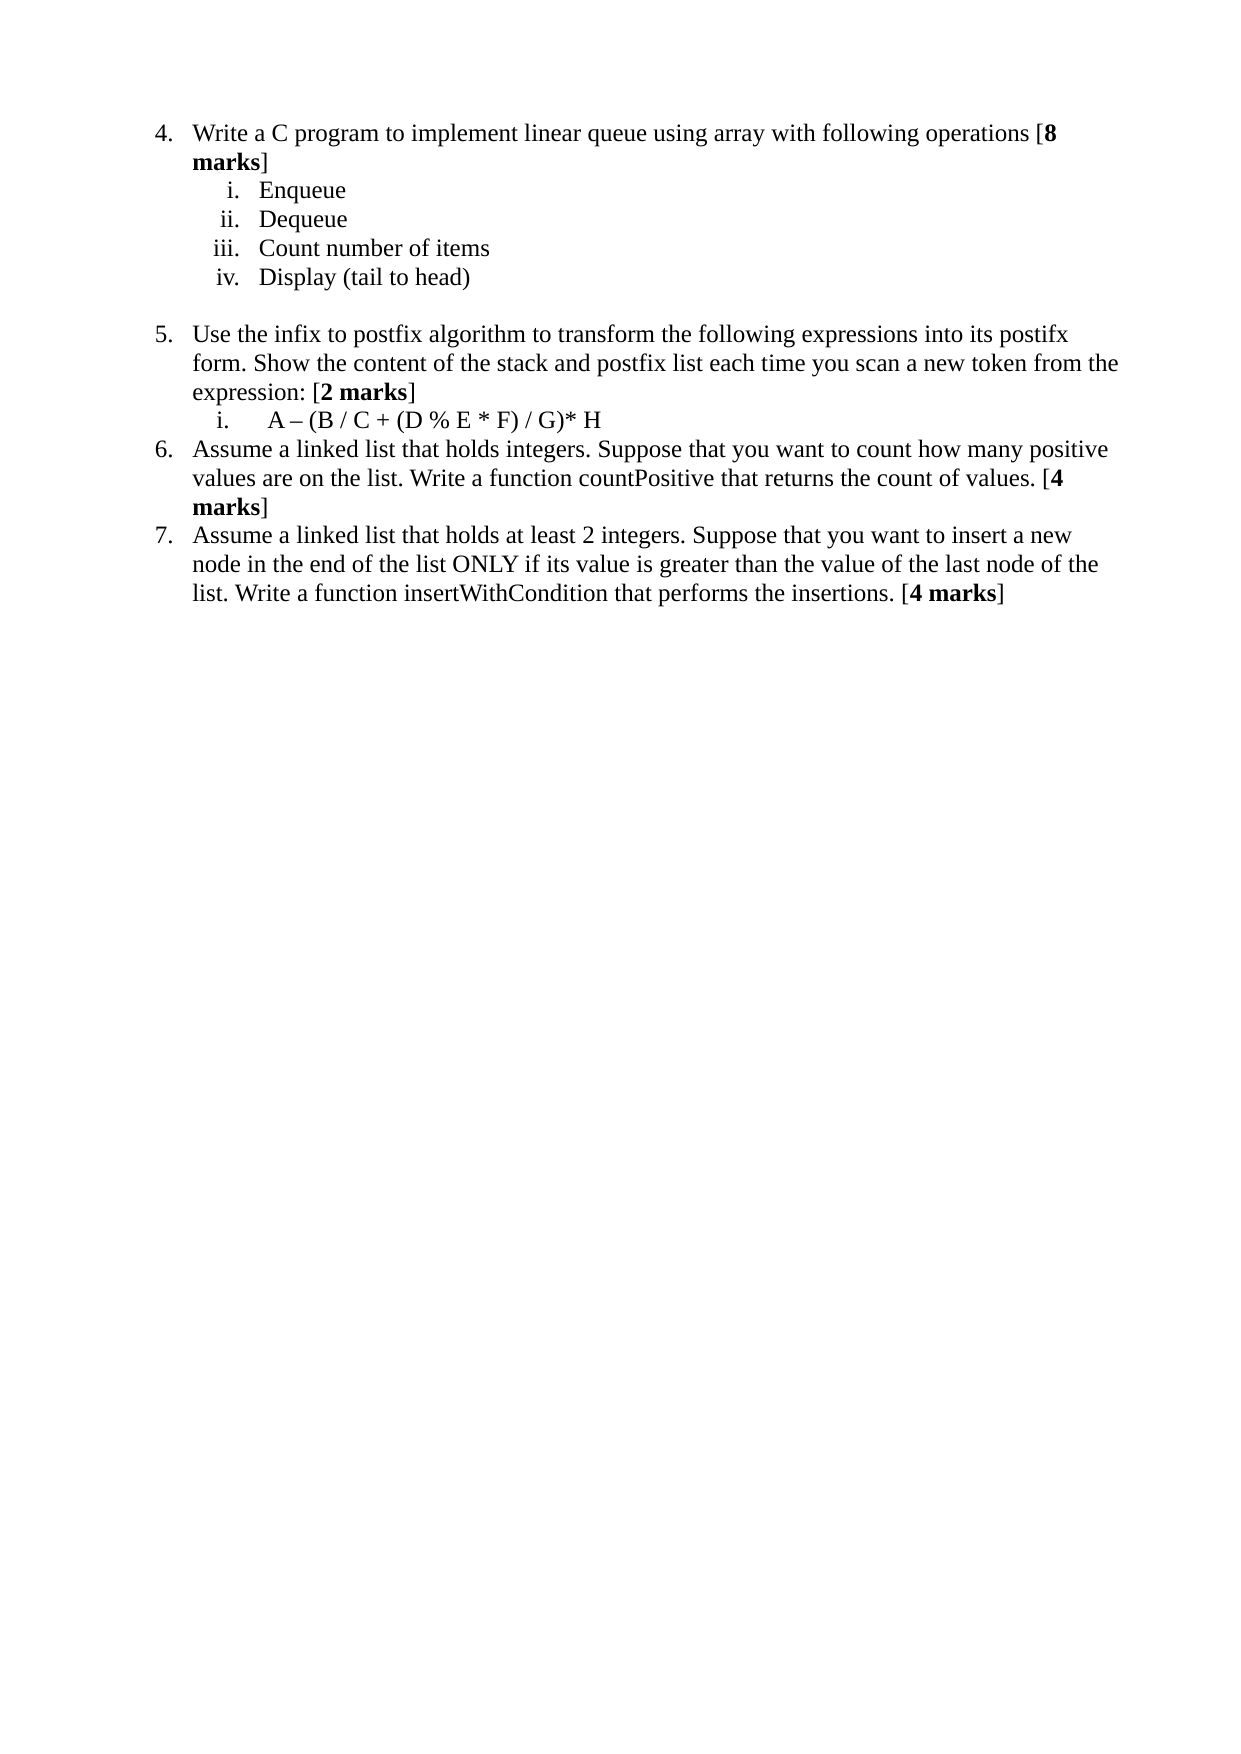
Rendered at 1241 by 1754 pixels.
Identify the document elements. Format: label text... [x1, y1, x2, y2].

list Count number of items [240, 233, 1122, 262]
list Enqueue [240, 176, 1122, 204]
list Write a C program to implement linear queue using array with following operations [8 marks] [154, 118, 1122, 176]
list Assume a linked list that holds at least 2 integers. Suppose that you want to insert a new node in the end of the list ONLY if its value is greater than the value of the last node of the list. Write a function insertWithCondition that performs the insertions. [4 marks] [154, 521, 1122, 607]
list A – (B / C + (D % E * F) / G)* H [229, 406, 1122, 434]
list Display (tail to head) [240, 262, 1122, 291]
list Assume a linked list that holds integers. Suppose that you want to count how many positive values are on the list. Write a function countPositive that returns the count of values. [4 marks] [154, 434, 1122, 521]
list Dequeue [240, 204, 1122, 233]
list Use the infix to postfix algorithm to transform the following expressions into its postifx form. Show the content of the stack and postfix list each time you scan a new token from the expression: [2 marks] [154, 319, 1122, 406]
